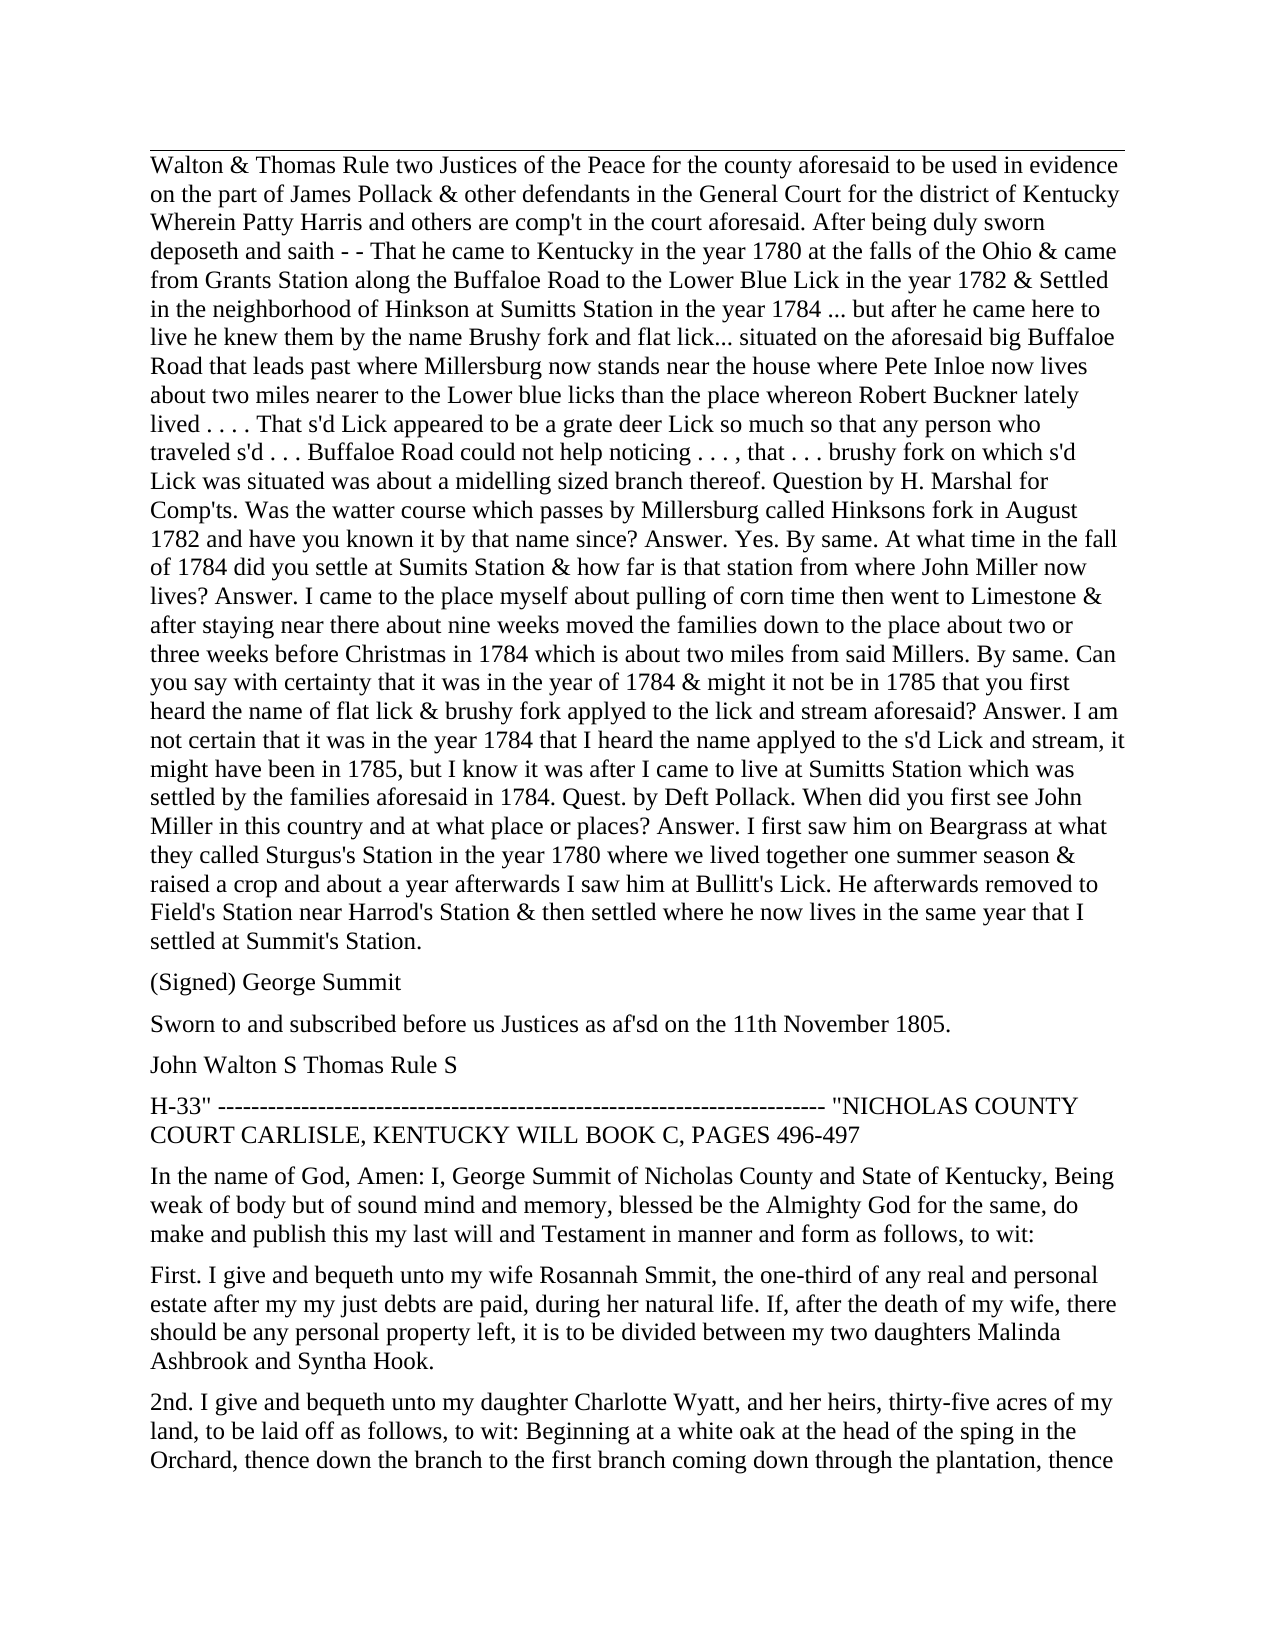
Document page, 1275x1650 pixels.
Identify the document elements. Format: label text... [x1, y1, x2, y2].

table_cell Walton & Thomas Rule two Justices of the Peace for the county aforesaid to be used in evidence on the part of James Pollack & other defendants in the General Court for the district of Kentucky Wherein Patty Harris and others are comp't in the court aforesaid. After being duly sworn deposeth and saith - - That he came to Kentucky in the year 1780 at the falls of the Ohio & came from Grants Station along the Buffaloe Road to the Lower Blue Lick in the year 1782 & Settled in the neighborhood of Hinkson at Sumitts Station in the year 1784 ... but after he came here to live he knew them by the name Brushy fork and flat lick... situated on the aforesaid big Buffaloe Road that leads past where Millersburg now stands near the house where Pete Inloe now lives about two miles nearer to the Lower blue licks than the place whereon Robert Buckner lately lived . . . . That s'd Lick appeared to be a grate deer Lick so much so that any person who traveled s'd . . . Buffaloe Road could not help noticing . . . , that . . . brushy fork on which s'd Lick was situated was about a midelling sized branch thereof. Question by H. Marshal for Comp'ts. Was the watter course which passes by Millersburg called Hinksons fork in August 1782 and have you known it by that name since? Answer. Yes. By same. At what time in the fall of 1784 did you settle at Sumits Station & how far is that station from where John Miller now lives? Answer. I came to the place myself about pulling of corn time then went to Limestone & after staying near there about nine weeks moved the families down to the place about two or three weeks before Christmas in 1784 which is about two miles from said Millers. By same. Can you say with certainty that it was in the year of 1784 & might it not be in 1785 that you first heard the name of flat lick & brushy fork applyed to the lick and stream aforesaid? Answer. I am not certain that it was in the year 1784 that I heard the name applyed to the s'd Lick and stream, it might have been in 1785, but I know it was after I came to live at Sumitts Station which was settled by the families aforesaid in 1784. Quest. by Deft Pollack. When did you first see John Miller in this country and at what place or places? Answer. I first saw him on Beargrass at what they called Sturgus's Station in the year 1780 where we lived together one summer season & raised a crop and about a year afterwards I saw him at Bullitt's Lick. He afterwards removed to Field's Station near Harrod's Station & then settled where he now lives in the same year that I settled at Summit's Station. (Signed) George Summit Sworn to and subscribed before us Justices as af'sd on the 11th November 1805. John Walton S Thomas Rule S H-33" ------------------------------------------------------------------------- "NICHOLAS COUNTY COURT CARLISLE, KENTUCKY WILL BOOK C, PAGES 496-497 In the name of God, Amen: I, George Summit of Nicholas County and State of Kentucky, Being weak of body but of sound mind and memory, blessed be the Almighty God for the same, do make and publish this my last will and Testament in manner and form as follows, to wit: First. I give and bequeth unto my wife Rosannah Smmit, the one-third of any real and personal estate after my my just debts are paid, during her natural life. If, after the death of my wife, there should be any personal property left, it is to be divided between my two daughters Malinda Ashbrook and Syntha Hook. 2nd. I give and bequeth unto my daughter Charlotte Wyatt, and her heirs, thirty-five acres of my land, to be laid off as follows, to wit: Beginning at a white oak at the head of the sping in the Orchard, thence down the branch to the first branch coming down through the plantation, thence [150, 151, 1125, 1474]
